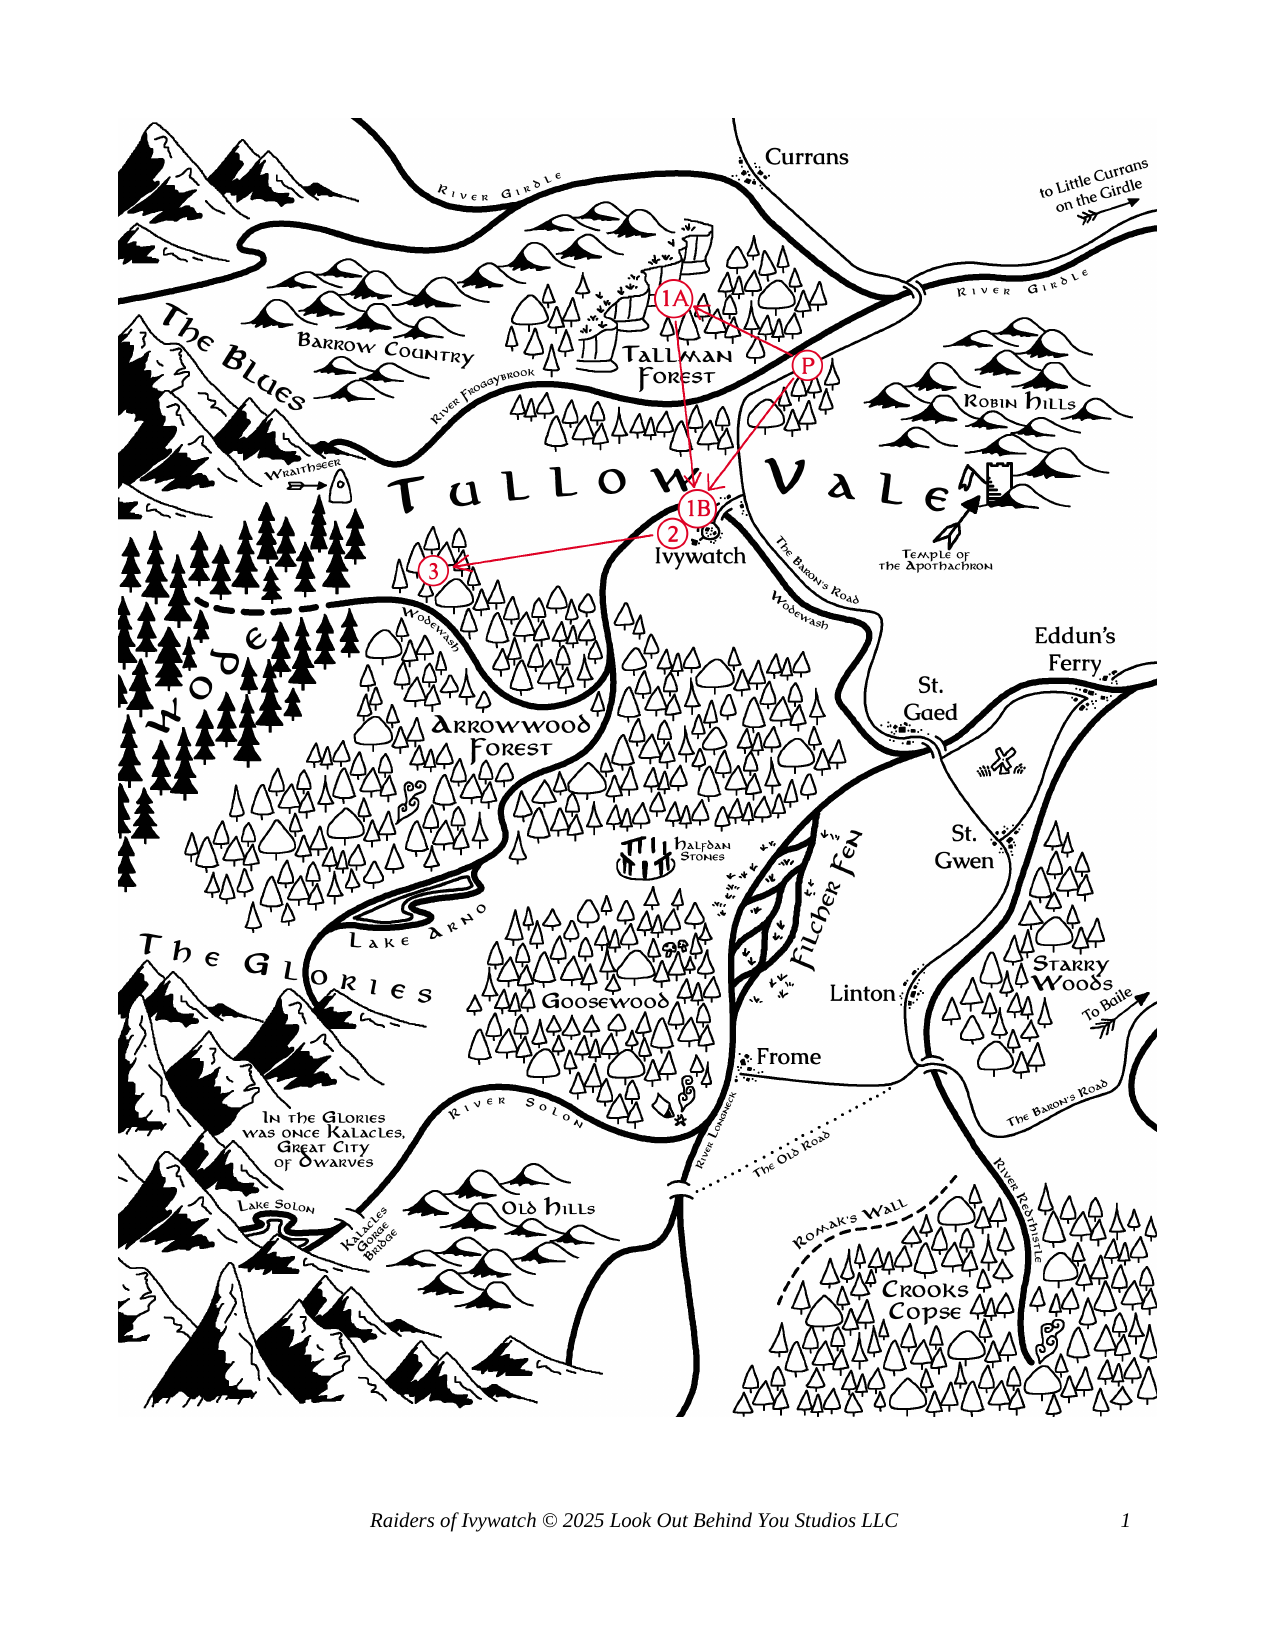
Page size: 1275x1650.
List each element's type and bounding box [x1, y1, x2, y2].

picture [118, 118, 1157, 1417]
